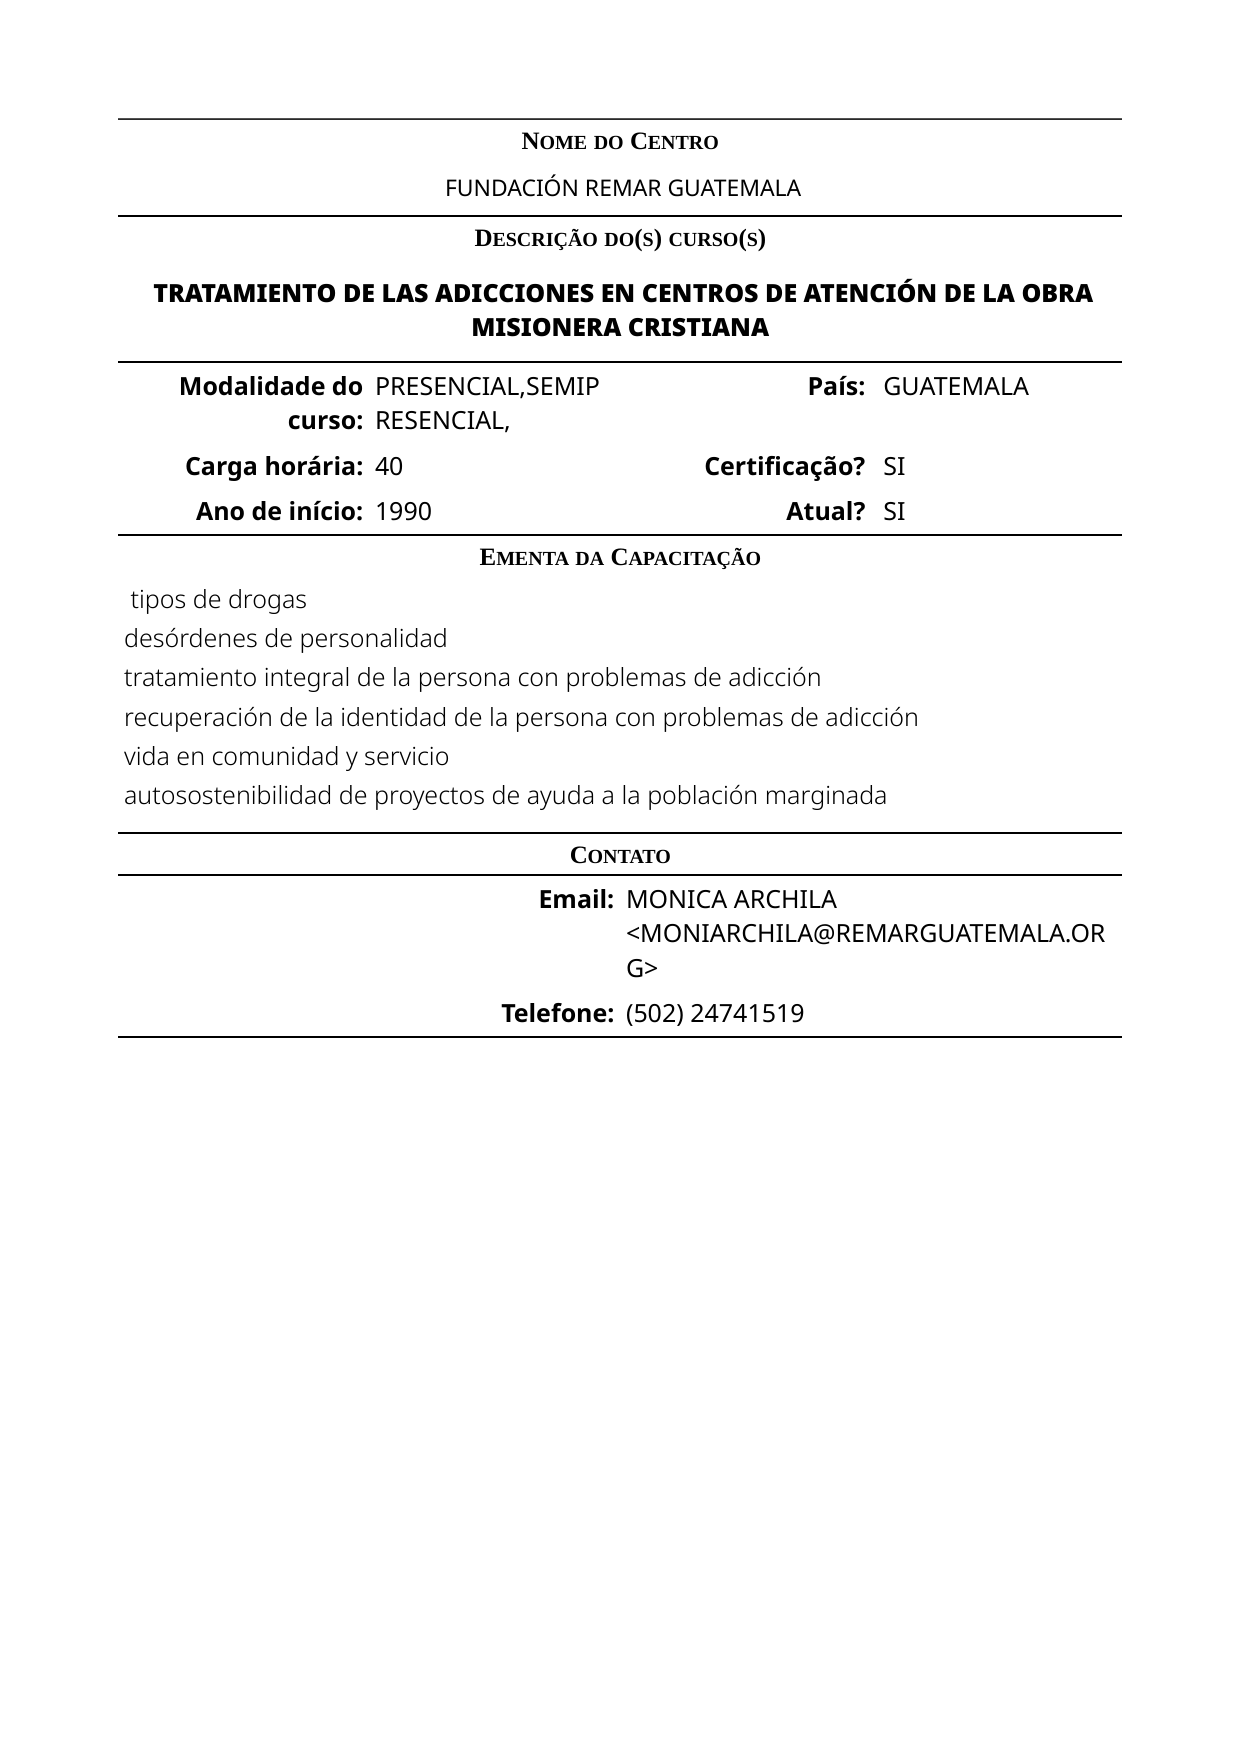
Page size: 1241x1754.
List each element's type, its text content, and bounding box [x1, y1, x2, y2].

table_cell SI [871, 488, 1122, 534]
table_cell Ano de início: [118, 488, 369, 534]
table_cell GUATEMALA [871, 363, 1122, 443]
table_cell Telefone: [118, 990, 620, 1036]
table_cell Certificação? [620, 443, 871, 488]
table_cell Descrição do(s) curso(s) [118, 217, 1122, 257]
table_cell SI [871, 443, 1122, 488]
table_cell TRATAMIENTO DE LAS ADICCIONES EN CENTROS DE ATENCIÓN DE LA OBRA MISIONERA CRISTIANA [118, 258, 1122, 361]
table_cell Carga horária: [118, 443, 369, 488]
table_cell Ementa da Capacitação [118, 536, 1122, 576]
table_cell TIPOS DE DROGAS DESÓRDENES DE PERSONALIDAD TRATAMIENTO INTEGRAL DE LA PERSONA CON PROBLEMAS DE ADICCIÓN RECUPERACIÓN DE LA IDENTIDAD DE LA PERSONA CON PROBLEMAS DE ADICCIÓN VIDA EN COMUNIDAD Y SERVICIO AUTOSOSTENIBILIDAD DE PROYECTOS DE AYUDA A LA POBLACIÓN MARGINADA [118, 576, 1122, 832]
table_cell (502) 24741519 [620, 990, 1122, 1036]
table_cell Email: [118, 876, 620, 990]
table_cell 40 [369, 443, 620, 488]
table_cell Modalidade do curso: [118, 363, 369, 443]
table_header Nome do Centro [118, 121, 1122, 160]
table_cell FUNDACIÓN REMAR GUATEMALA [118, 160, 1122, 215]
table_cell Atual? [620, 488, 871, 534]
table_cell PRESENCIAL,SEMIPRESENCIAL, [369, 363, 620, 443]
table_cell 1990 [369, 488, 620, 534]
table_cell Contato [118, 834, 1122, 874]
table_cell País: [620, 363, 871, 443]
table_cell MONICA ARCHILA <MONIARCHILA@REMARGUATEMALA.ORG> [620, 876, 1122, 990]
